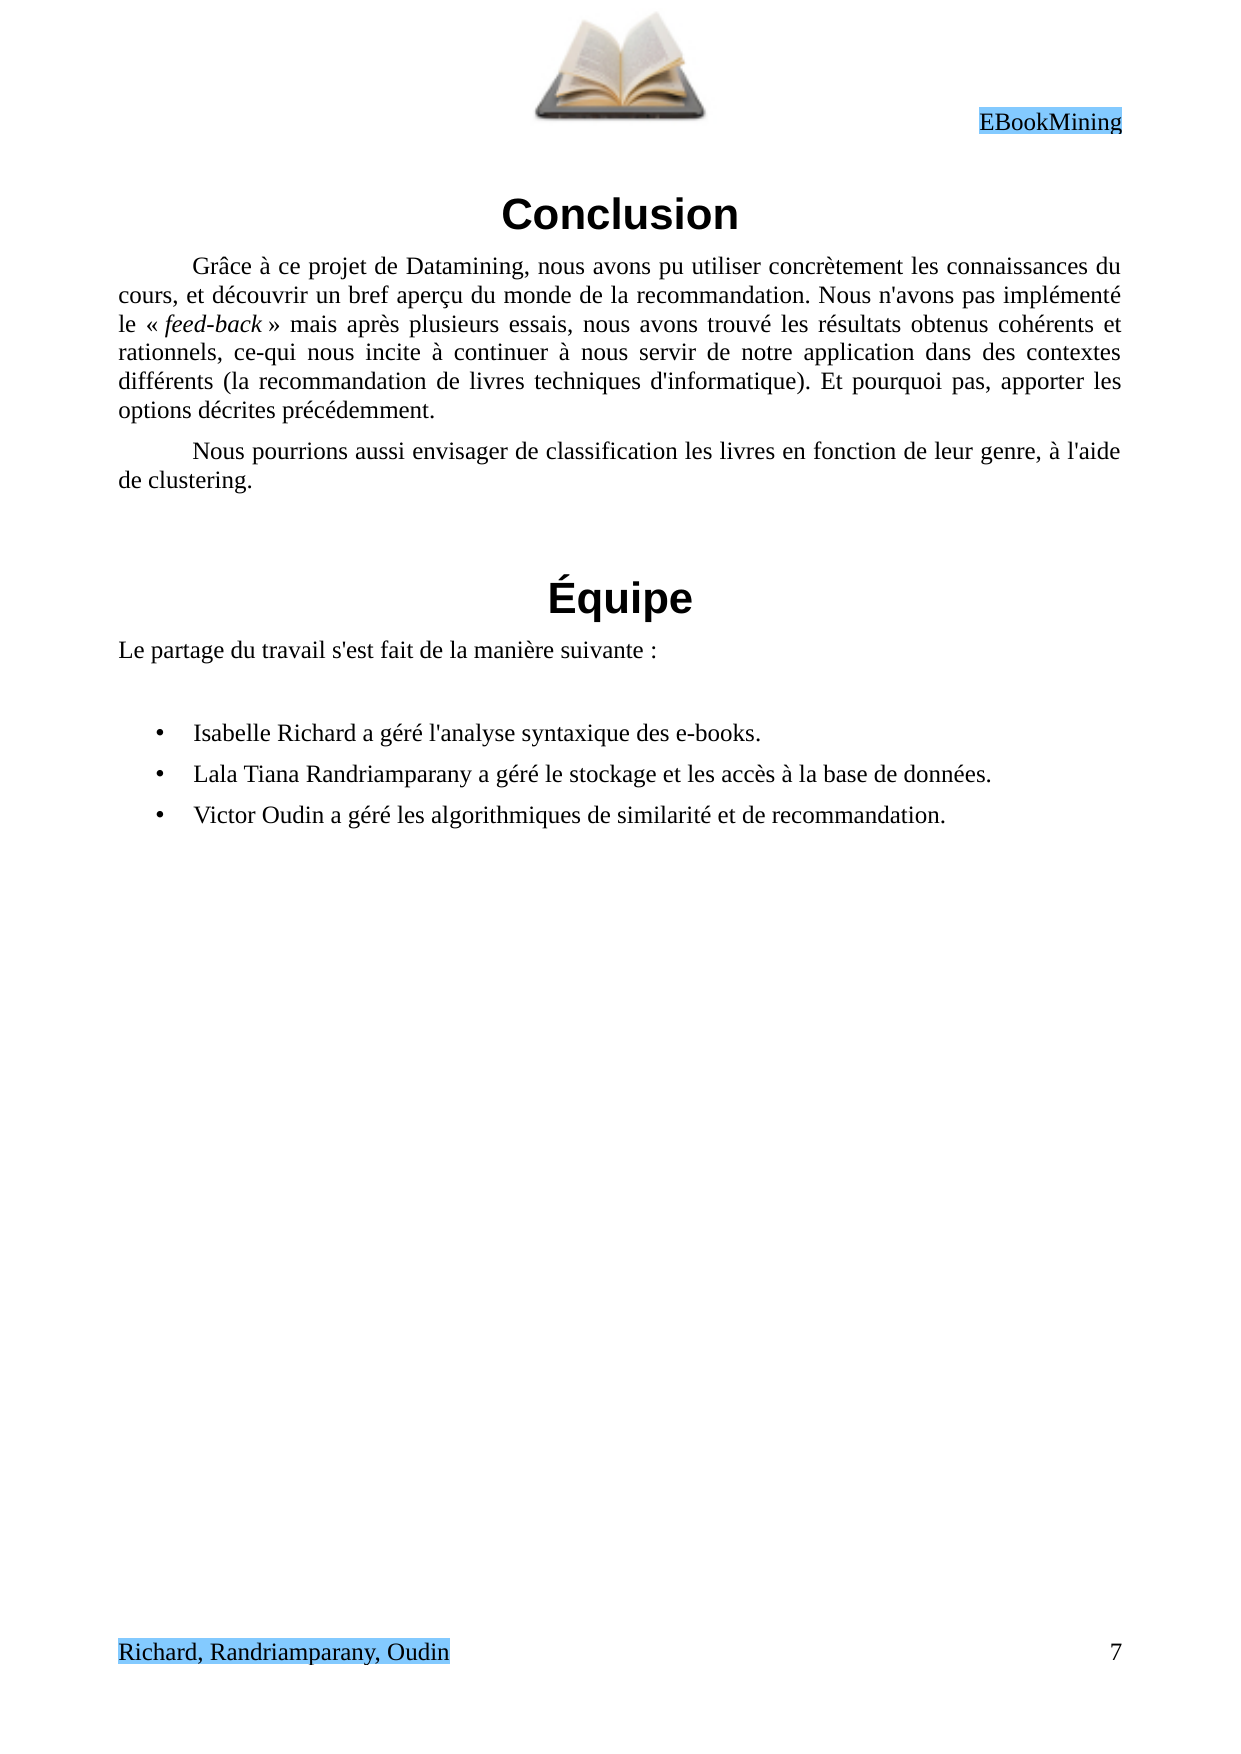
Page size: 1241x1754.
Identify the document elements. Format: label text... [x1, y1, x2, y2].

picture [516, 8, 725, 140]
text Grâce à ce projet de Datamining, nous avons pu utiliser concrètement les connaissances du cours, et découvrir un bref aperçu du monde de la recommandation. Nous n'avons pas implémenté le « feed-back » mais après plusieurs essais, nous avons trouvé les résultats obtenus cohérents et rationnels, ce-qui nous incite à continuer à nous servir de notre application dans des contextes différents (la recommandation de livres techniques d'informatique). Et pourquoi pas, apporter les options décrites précédemment. [118, 251, 1122, 424]
text Le partage du travail s'est fait de la manière suivante : [118, 635, 1122, 664]
list Lala Tiana Randriamparany a géré le stockage et les accès à la base de données. [156, 759, 1122, 788]
list Victor Oudin a géré les algorithmiques de similarité et de recommandation. [156, 800, 1122, 829]
list Isabelle Richard a géré l'analyse syntaxique des e-books. [156, 718, 1122, 747]
subtitle Conclusion [118, 188, 1122, 239]
text Nous pourrions aussi envisager de classification les livres en fonction de leur genre, à l'aide de clustering. [118, 436, 1122, 494]
subtitle Équipe [118, 572, 1122, 623]
